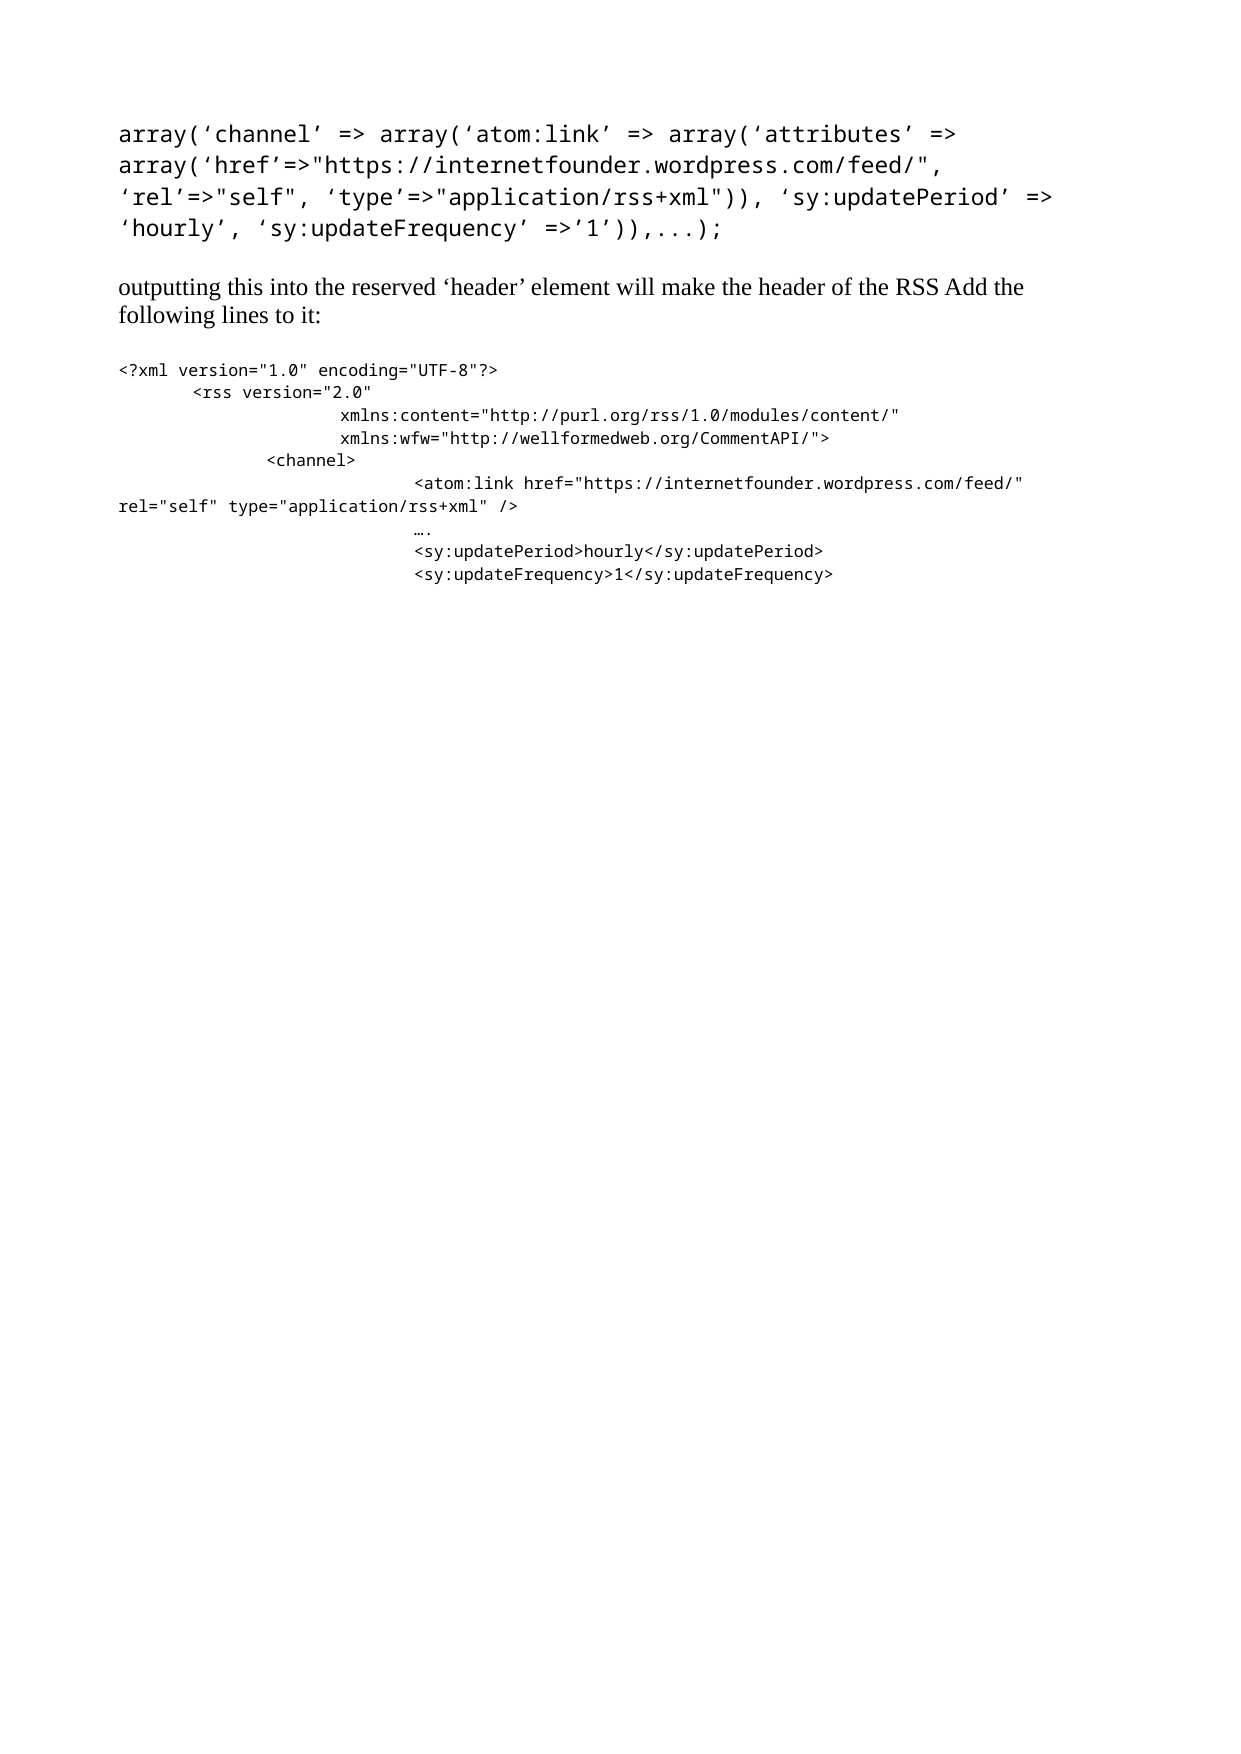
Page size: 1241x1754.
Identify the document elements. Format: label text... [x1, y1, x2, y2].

text array(‘channel’ => array(‘atom:link’ => array(‘attributes’ => array(‘href’=>"https://internetfounder.wordpress.com/feed/", ‘rel’=>"self", ‘type’=>"application/rss+xml")), ‘sy:updatePeriod’ => ‘hourly’, ‘sy:updateFrequency’ =>’1’)),...); [118, 118, 1122, 243]
text xmlns:content="http://purl.org/rss/1.0/modules/content/" [118, 403, 1122, 426]
text <sy:updatePeriod>hourly</sy:updatePeriod> [118, 540, 1122, 562]
text <?xml version="1.0" encoding="UTF-8"?> [118, 358, 1122, 381]
text xmlns:wfw="http://wellformedweb.org/CommentAPI/"> [118, 426, 1122, 449]
text outputting this into the reserved ‘header’ element will make the header of the RSS Add the following lines to it: [118, 272, 1122, 329]
text …. [118, 517, 1122, 540]
text <rss version="2.0" [118, 381, 1122, 403]
text <channel> [118, 449, 1122, 472]
text <atom:link href="https://internetfounder.wordpress.com/feed/" rel="self" type="application/rss+xml" /> [118, 472, 1122, 517]
text <sy:updateFrequency>1</sy:updateFrequency> [118, 562, 1122, 585]
